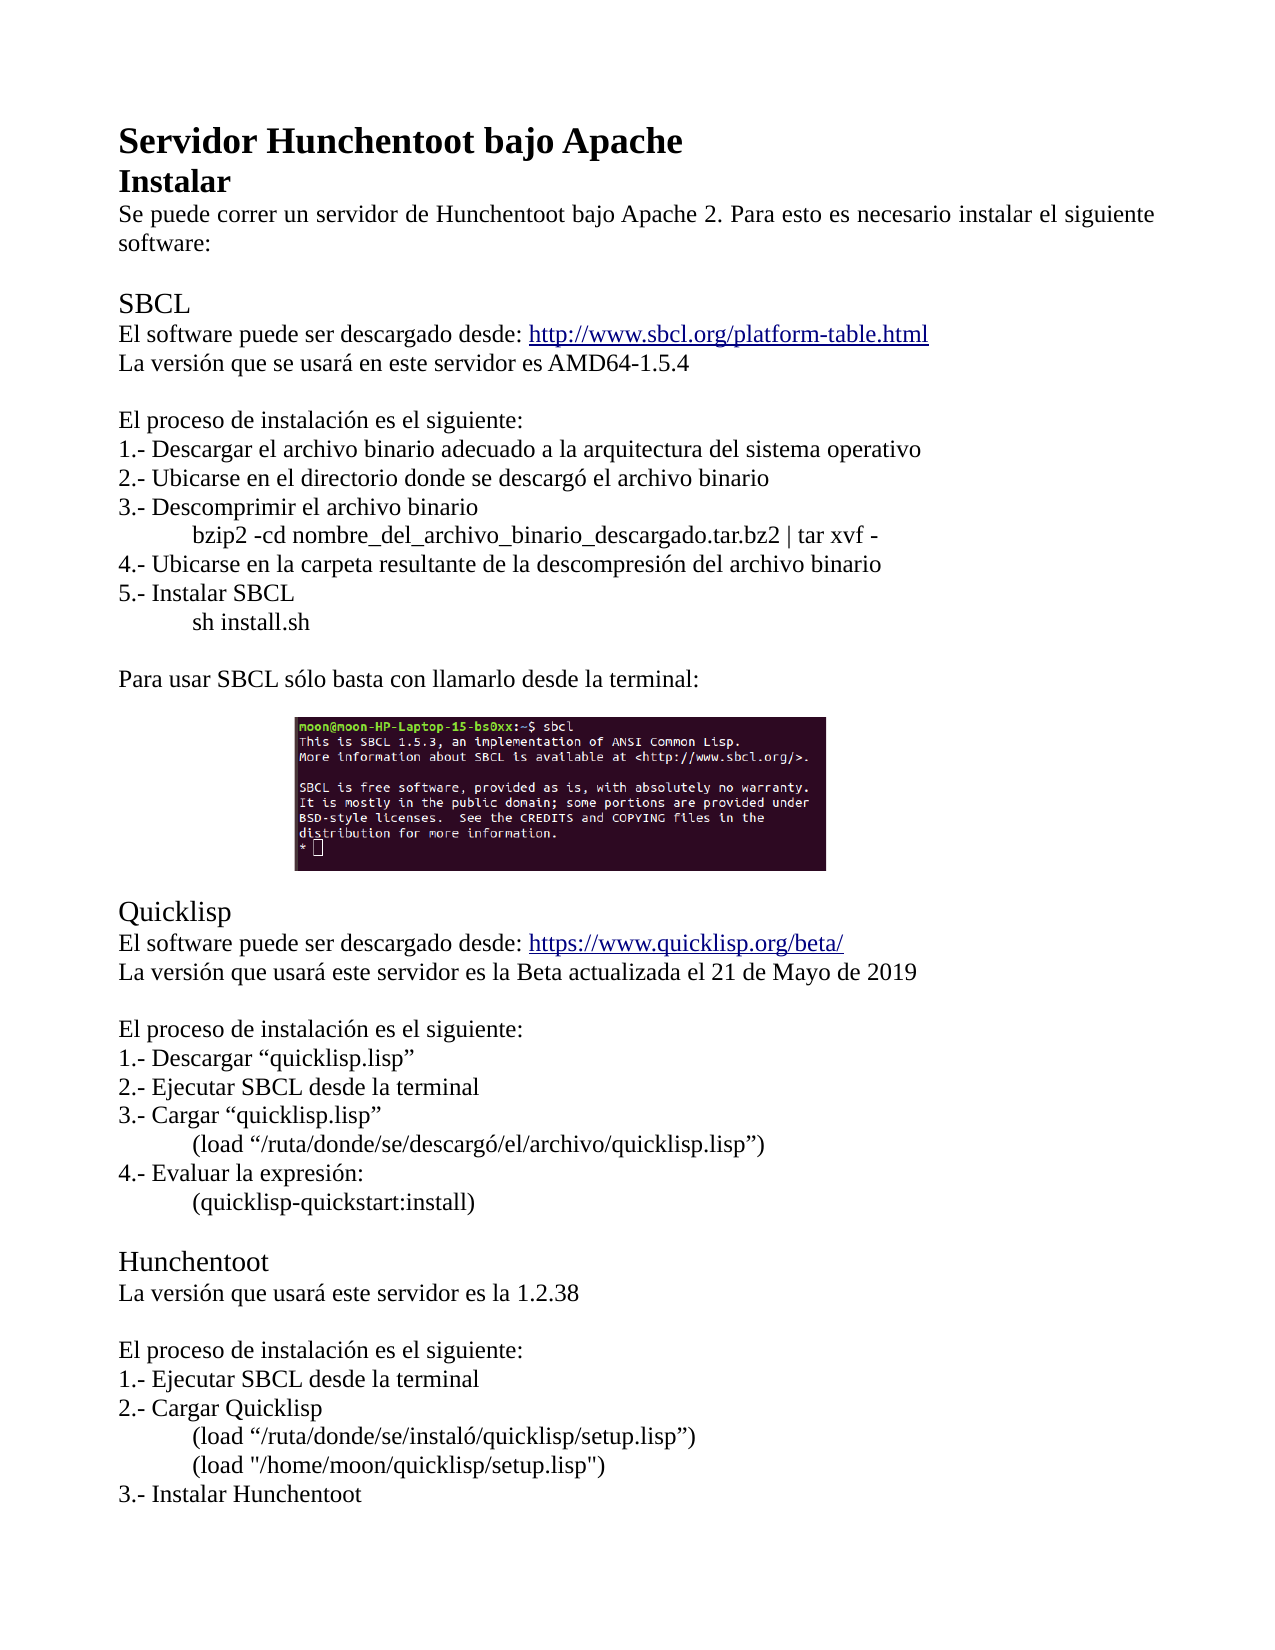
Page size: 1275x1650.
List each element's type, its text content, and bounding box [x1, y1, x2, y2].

text 4.- Ubicarse en la carpeta resultante de la descompresión del archivo binario [118, 549, 1157, 578]
text 5.- Instalar SBCL [118, 578, 1157, 607]
text 1.- Ejecutar SBCL desde la terminal [118, 1364, 1157, 1393]
text Hunchentoot [118, 1244, 1157, 1278]
text SBCL [118, 286, 1157, 319]
text (quicklisp-quickstart:install) [118, 1187, 1157, 1215]
text (load "/home/moon/quicklisp/setup.lisp") [118, 1450, 1157, 1479]
text 1.- Descargar “quicklisp.lisp” [118, 1043, 1157, 1072]
text El software puede ser descargado desde: https://www.quicklisp.org/beta/ [118, 928, 1157, 957]
text El proceso de instalación es el siguiente: [118, 1014, 1157, 1043]
text El proceso de instalación es el siguiente: [118, 1335, 1157, 1364]
text Servidor Hunchentoot bajo Apache [118, 118, 1157, 161]
text 2.- Ubicarse en el directorio donde se descargó el archivo binario [118, 463, 1157, 492]
text bzip2 -cd nombre_del_archivo_binario_descargado.tar.bz2 | tar xvf - [118, 521, 1157, 549]
text 1.- Descargar el archivo binario adecuado a la arquitectura del sistema operativo [118, 434, 1157, 463]
text La versión que usará este servidor es la Beta actualizada el 21 de Mayo de 2019 [118, 957, 1157, 985]
text 2.- Cargar Quicklisp [118, 1393, 1157, 1421]
text El proceso de instalación es el siguiente: [118, 406, 1157, 434]
text (load “/ruta/donde/se/descargó/el/archivo/quicklisp.lisp”) [118, 1129, 1157, 1158]
text Para usar SBCL sólo basta con llamarlo desde la terminal: [118, 664, 1157, 693]
text La versión que usará este servidor es la 1.2.38 [118, 1278, 1157, 1306]
text 3.- Descomprimir el archivo binario [118, 492, 1157, 521]
text Quicklisp [118, 894, 1157, 928]
text Se puede correr un servidor de Hunchentoot bajo Apache 2. Para esto es necesario instalar el siguiente software: [118, 199, 1157, 257]
text (load “/ruta/donde/se/instaló/quicklisp/setup.lisp”) [118, 1421, 1157, 1450]
text El software puede ser descargado desde: http://www.sbcl.org/platform-table.html [118, 319, 1157, 348]
text 2.- Ejecutar SBCL desde la terminal [118, 1072, 1157, 1100]
text La versión que se usará en este servidor es AMD64-1.5.4 [118, 348, 1157, 377]
text 3.- Instalar Hunchentoot [118, 1479, 1157, 1508]
text Instalar [118, 161, 1157, 199]
text 4.- Evaluar la expresión: [118, 1158, 1157, 1187]
text 3.- Cargar “quicklisp.lisp” [118, 1100, 1157, 1129]
text sh install.sh [118, 607, 1157, 636]
picture [294, 717, 442, 871]
